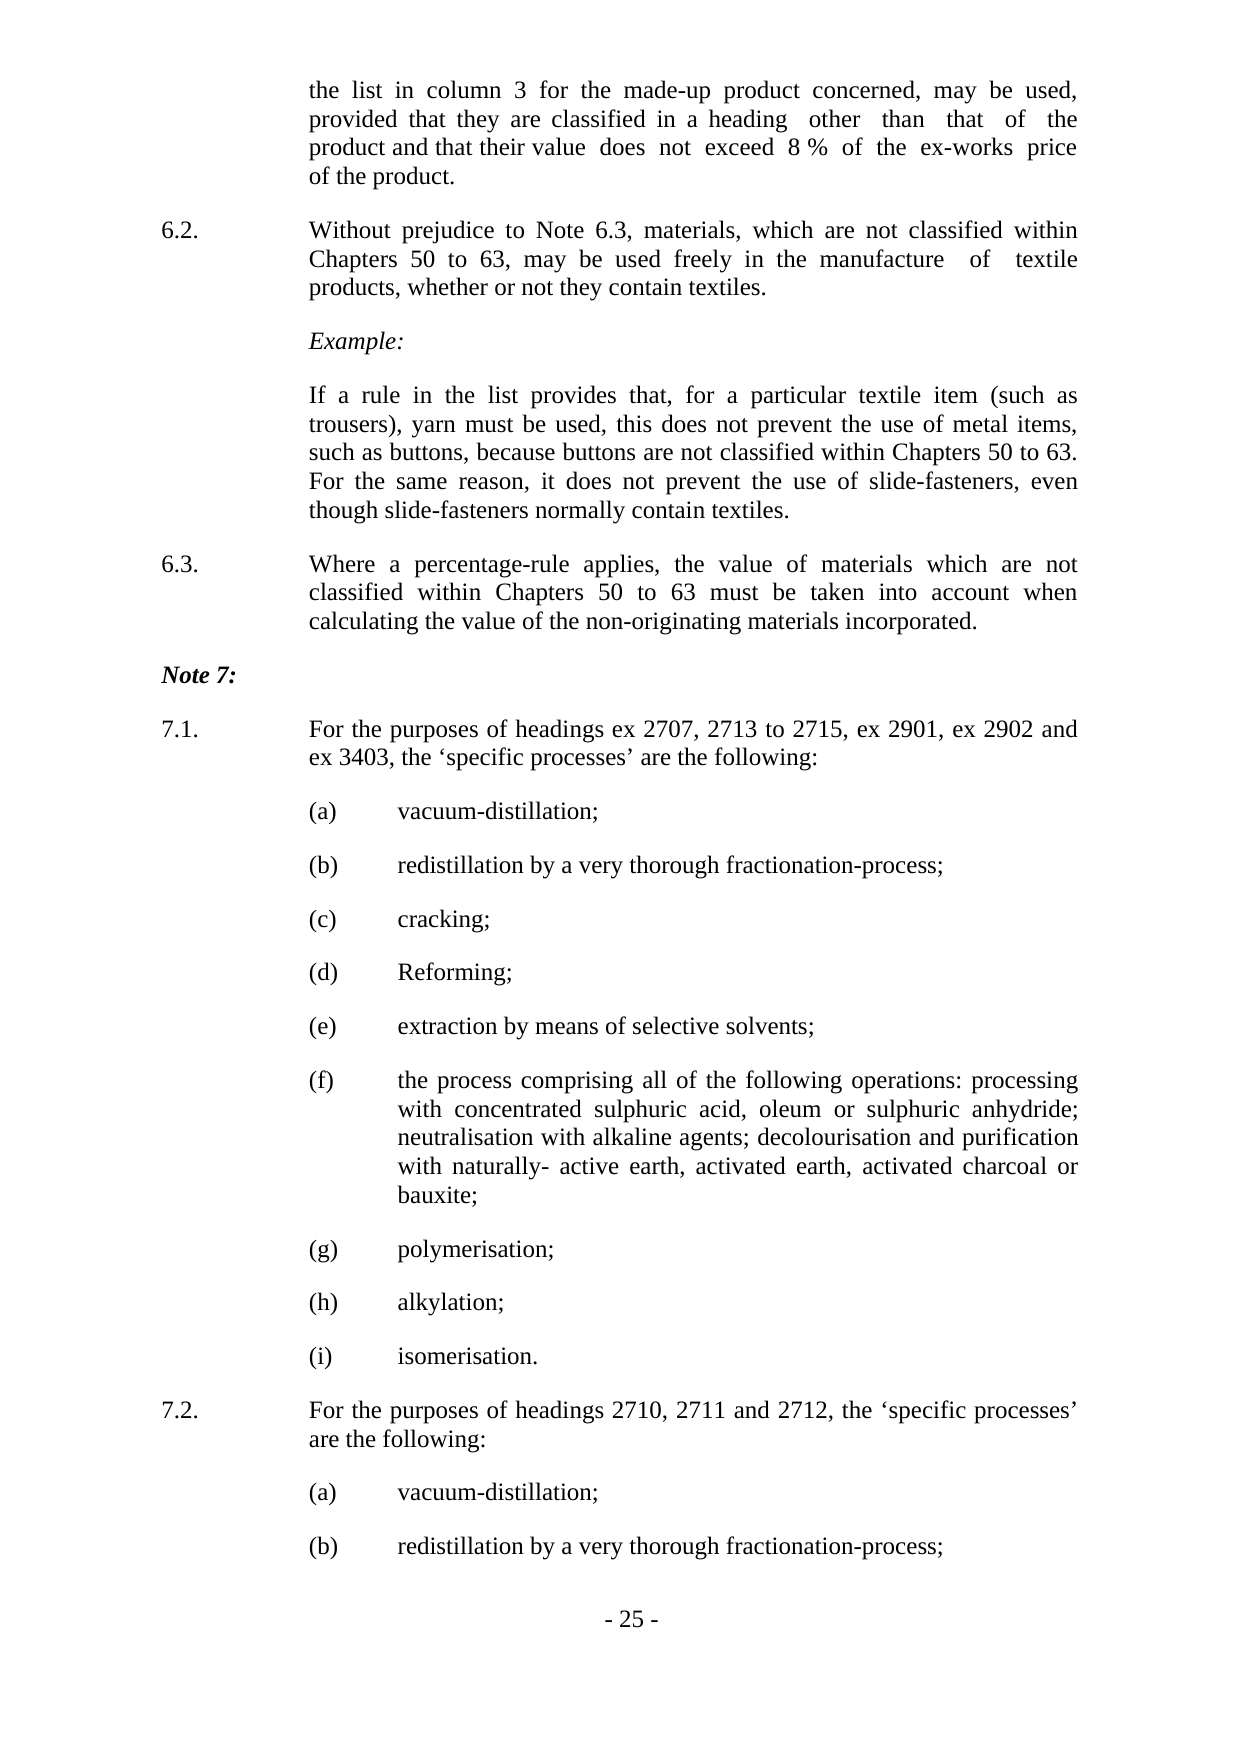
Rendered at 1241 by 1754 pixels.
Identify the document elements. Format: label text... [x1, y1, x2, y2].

table_cell 6.3. [150, 549, 297, 660]
table_cell If a rule in the list provides that, for a particular textile item (such as trousers), yarn must be used, this does not prevent the use of metal items, such as buttons, because buttons are not classified within Chapters 50 to 63. For the same reason, it does not prevent the use of slide-fasteners, even though slide-fasteners normally contain textiles. [298, 380, 1090, 549]
table_cell (c) [298, 904, 386, 957]
table_cell [150, 958, 297, 1011]
table_cell isomerisation. [386, 1341, 1090, 1395]
table_cell [150, 904, 297, 957]
table_cell [150, 1065, 297, 1234]
table_cell vacuum-distillation; [386, 796, 1090, 850]
table_cell (a) [298, 796, 386, 850]
table_cell vacuum-distillation; [386, 1478, 1090, 1531]
table_cell (e) [298, 1011, 386, 1065]
table_cell [150, 326, 297, 380]
table_cell (a) [298, 1478, 386, 1531]
table_cell [150, 380, 297, 549]
table_cell redistillation by a very thorough fractionation-process; [386, 850, 1090, 904]
table_cell (g) [298, 1234, 386, 1287]
table_cell 7.2. [150, 1395, 297, 1477]
table_cell [298, 660, 1090, 714]
table_cell [150, 1478, 297, 1531]
table_cell Note 7: [150, 660, 297, 714]
table_cell (i) [298, 1341, 386, 1395]
table_cell [150, 1341, 297, 1395]
table_cell [150, 850, 297, 904]
table_cell [150, 796, 297, 850]
table_cell Example: [298, 326, 1090, 380]
table_cell Where a percentage-rule applies, the value of materials which are not classified within Chapters 50 to 63 must be taken into account when calculating the value of the non-originating materials incorporated. [298, 549, 1090, 660]
table_cell [150, 1011, 297, 1065]
table_cell (d) [298, 958, 386, 1011]
table_cell extraction by means of selective solvents; [386, 1011, 1090, 1065]
table_cell (h) [298, 1288, 386, 1341]
table_cell [150, 1531, 297, 1585]
table_cell 7.1. [150, 714, 297, 796]
table_cell polymerisation; [386, 1234, 1090, 1287]
table_cell For the purposes of headings 2710, 2711 and 2712, the ‘specific processes’ are the following: [298, 1395, 1090, 1477]
table_cell [150, 1288, 297, 1341]
table_cell the list in column 3 for the made-up product concerned, may be used, provided that they are classified in a heading other than that of the product and that their value does not exceed 8 % of the ex-works price of the product. [298, 75, 1090, 215]
table_cell Reforming; [386, 958, 1090, 1011]
table_cell the process comprising all of the following operations: processing with concentrated sulphuric acid, oleum or sulphuric anhydride; neutralisation with alkaline agents; decolourisation and purification with naturally- active earth, activated earth, activated charcoal or bauxite; [386, 1065, 1090, 1234]
table_cell 6.2. [150, 215, 297, 326]
table_cell (b) [298, 1531, 386, 1585]
table_cell [150, 75, 297, 215]
table_cell cracking; [386, 904, 1090, 957]
table_cell For the purposes of headings ex 2707, 2713 to 2715, ex 2901, ex 2902 and ex 3403, the ‘specific processes’ are the following: [298, 714, 1090, 796]
table_cell (b) [298, 850, 386, 904]
table_cell Without prejudice to Note 6.3, materials, which are not classified within Chapters 50 to 63, may be used freely in the manufacture of textile products, whether or not they contain textiles. [298, 215, 1090, 326]
table_cell redistillation by a very thorough fractionation-process; [386, 1531, 1090, 1585]
table_cell [150, 1234, 297, 1287]
table_cell (f) [298, 1065, 386, 1234]
table_cell alkylation; [386, 1288, 1090, 1341]
